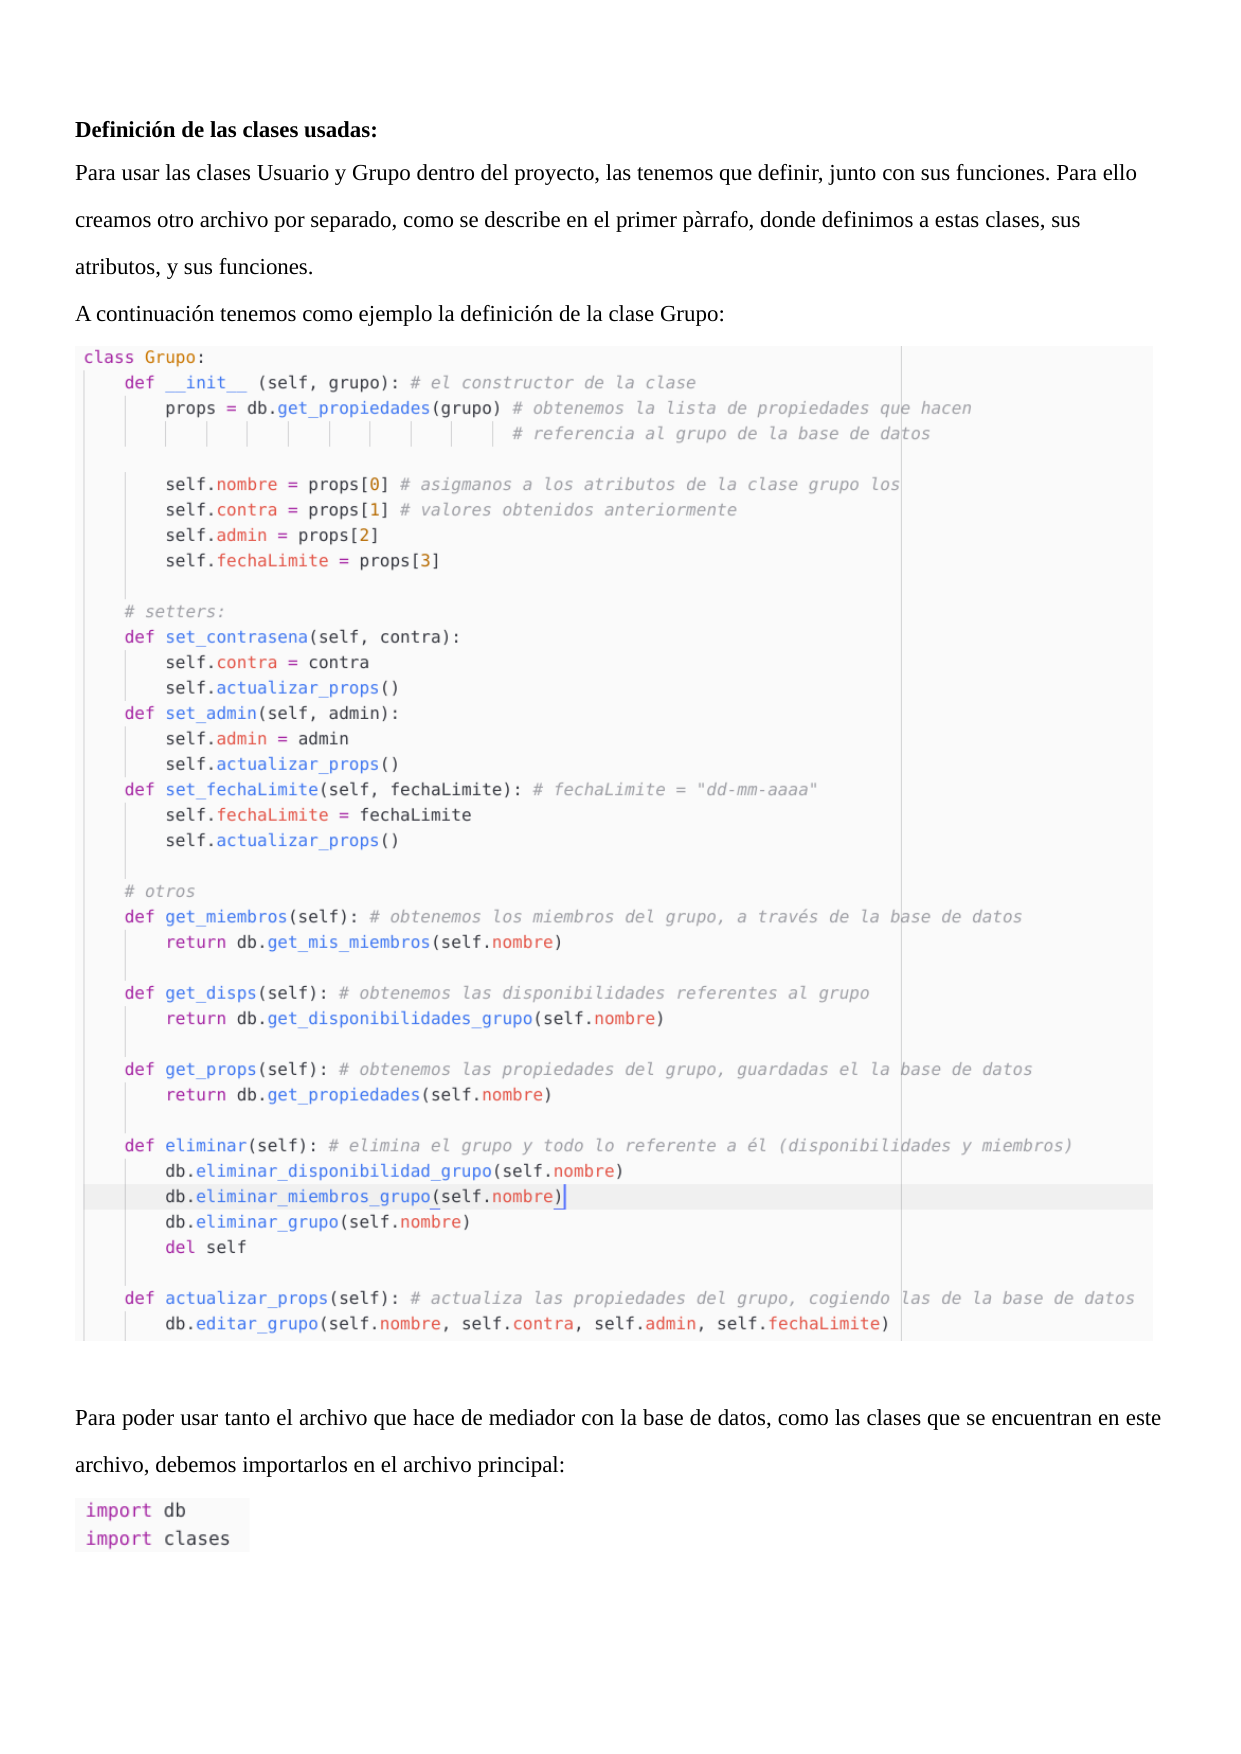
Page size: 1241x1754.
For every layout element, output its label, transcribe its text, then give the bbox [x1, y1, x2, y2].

text Para poder usar tanto el archivo que hace de mediador con la base de datos, como las clases que se encuentran en este archivo, debemos importarlos en el archivo principal: [75, 1404, 1163, 1478]
subtitle Definición de las clases usadas: [75, 116, 1163, 142]
picture [75, 346, 1153, 1341]
picture [75, 1498, 250, 1552]
text A continuación tenemos como ejemplo la definición de la clase Grupo: [75, 300, 1163, 326]
text Para usar las clases Usuario y Grupo dentro del proyecto, las tenemos que definir, junto con sus funciones. Para ello creamos otro archivo por separado, como se describe en el primer pàrrafo, donde definimos a estas clases, sus atributos, y sus funciones. [75, 158, 1163, 279]
